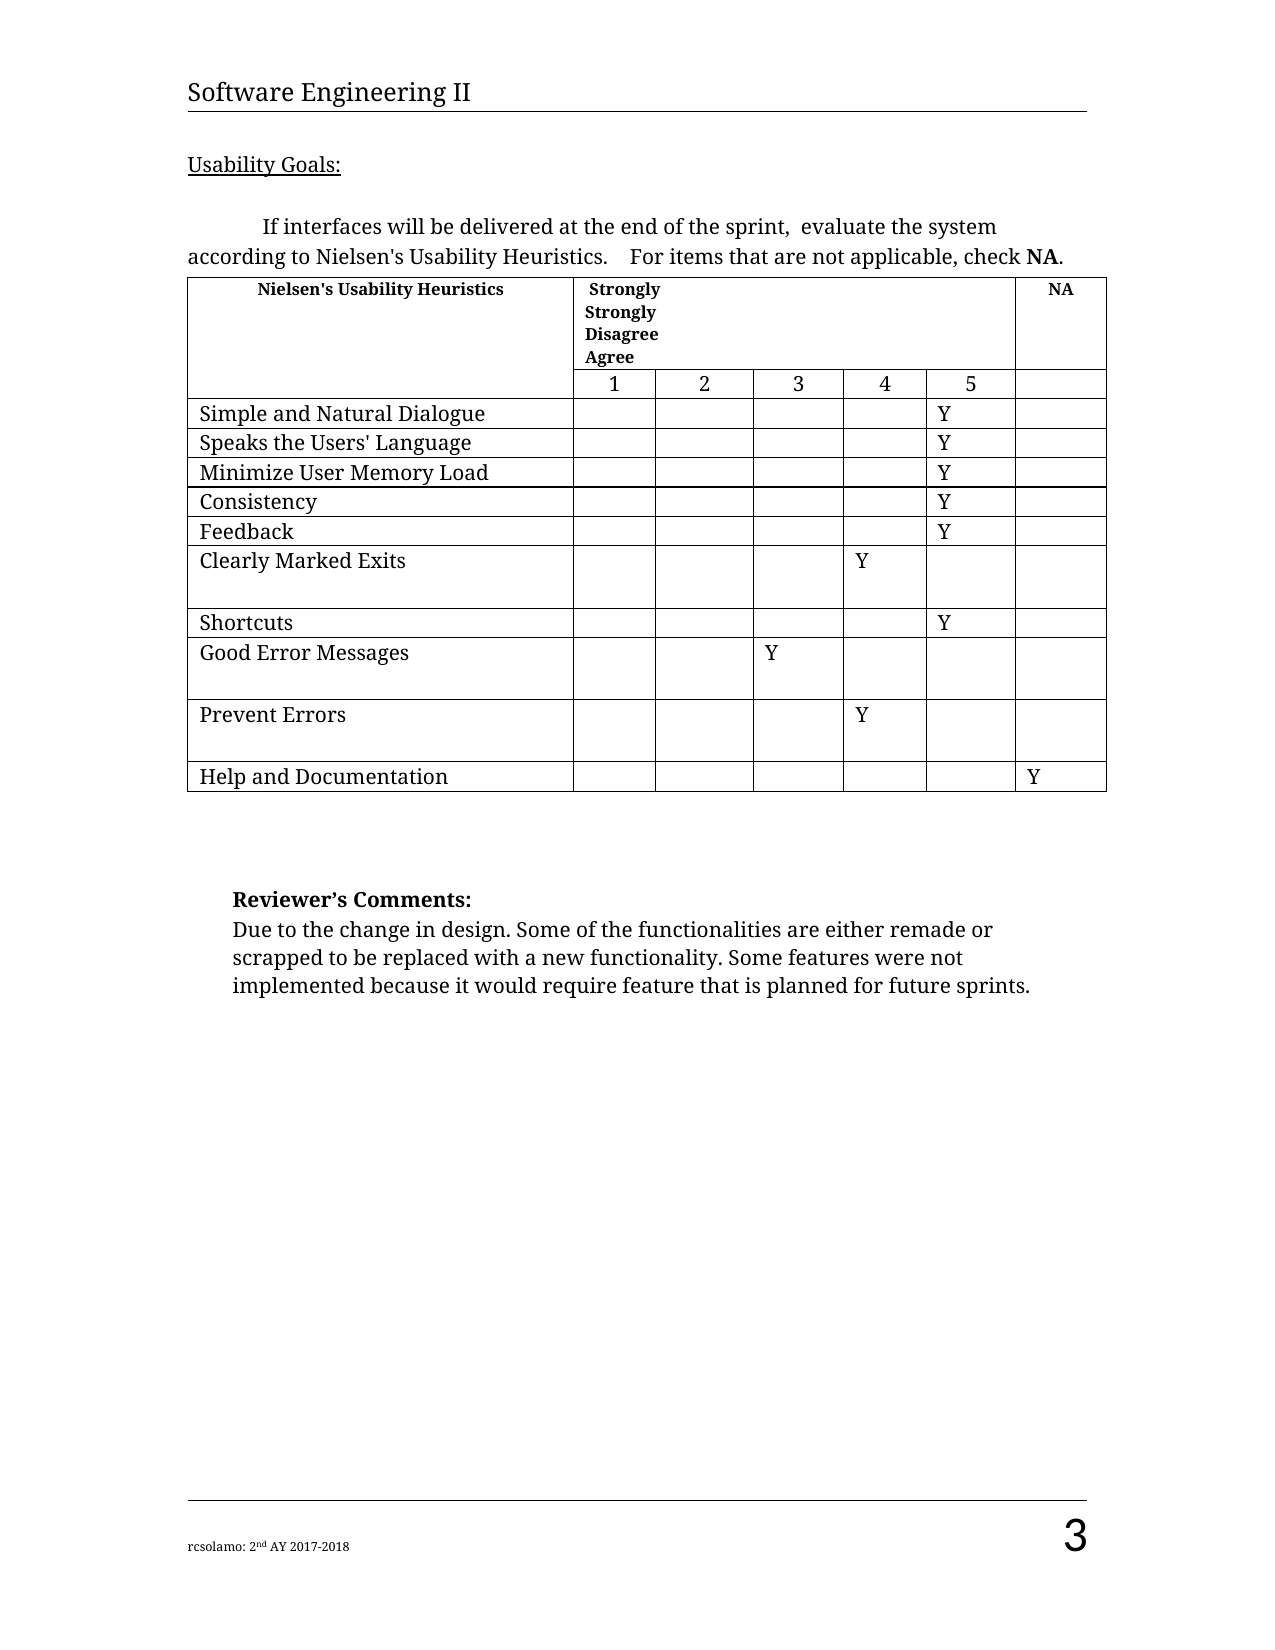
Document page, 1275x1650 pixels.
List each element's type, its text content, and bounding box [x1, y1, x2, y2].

table_cell [754, 458, 843, 486]
table_cell 4 [844, 370, 926, 398]
table_cell [754, 609, 843, 637]
table_cell [927, 762, 1015, 791]
table_cell Good Error Messages [188, 638, 573, 699]
table_cell [574, 429, 655, 457]
table_cell [754, 762, 843, 791]
table_cell [574, 546, 655, 607]
table_cell [574, 517, 655, 545]
table_cell [574, 399, 655, 427]
table_cell [656, 429, 753, 457]
table_cell [754, 700, 843, 761]
table_cell Consistency [188, 488, 573, 516]
table_cell Y [927, 488, 1015, 516]
table_cell [656, 488, 753, 516]
table_cell [656, 458, 753, 486]
table_cell [844, 762, 926, 791]
table_cell [754, 517, 843, 545]
text Usability Goals: [187, 150, 1087, 178]
table_cell [844, 517, 926, 545]
table_cell Prevent Errors [188, 700, 573, 761]
table_cell Feedback [188, 517, 573, 545]
table_cell [656, 700, 753, 761]
table_cell [656, 399, 753, 427]
table_cell [1016, 399, 1106, 427]
table_cell [656, 517, 753, 545]
subtitle Reviewer’s Comments: Due to the change in design. Some of the functionalities are either remade or scrapped to be replaced with a new functionality. Some features were not implemented because it would require feature that is planned for future sprints. [187, 876, 1087, 1000]
table_cell [927, 700, 1015, 761]
table_cell 3 [754, 370, 843, 398]
table_cell [656, 762, 753, 791]
table_cell [1016, 458, 1106, 486]
table_cell [927, 546, 1015, 607]
table_cell Y [927, 399, 1015, 427]
table_cell Help and Documentation [188, 762, 573, 791]
table_cell [574, 638, 655, 699]
table_cell Speaks the Users' Language [188, 429, 573, 457]
table_cell [1016, 488, 1106, 516]
table_cell [1016, 370, 1106, 398]
table_cell Y [927, 429, 1015, 457]
table_cell 1 [574, 370, 655, 398]
table_cell [844, 399, 926, 427]
table_cell [574, 458, 655, 486]
table_cell [656, 638, 753, 699]
subtitle If interfaces will be delivered at the end of the sprint, evaluate the system according to Nielsen's Usability Heuristics. For items that are not applicable, check NA. [187, 203, 1087, 270]
table_cell [1016, 700, 1106, 761]
table_cell [754, 399, 843, 427]
table_header Strongly Strongly Disagree Agree [574, 278, 1015, 368]
table_cell Simple and Natural Dialogue [188, 399, 573, 427]
table_cell [844, 638, 926, 699]
table_cell [754, 488, 843, 516]
table_cell Y [1016, 762, 1106, 791]
table_cell 2 [656, 370, 753, 398]
table_cell [656, 609, 753, 637]
table_cell Minimize User Memory Load [188, 458, 573, 486]
table_cell [1016, 638, 1106, 699]
table_cell Shortcuts [188, 609, 573, 637]
table_cell [574, 700, 655, 761]
table_cell [844, 488, 926, 516]
table_cell [1016, 517, 1106, 545]
table_cell [927, 638, 1015, 699]
table_cell Y [844, 700, 926, 761]
table_cell [844, 609, 926, 637]
table_cell Clearly Marked Exits [188, 546, 573, 607]
table_cell [656, 546, 753, 607]
table_header Nielsen's Usability Heuristics [188, 278, 573, 398]
table_cell Y [927, 517, 1015, 545]
table_cell [574, 488, 655, 516]
table_cell [754, 546, 843, 607]
table_cell [844, 429, 926, 457]
table_header NA [1016, 278, 1106, 368]
table_cell [1016, 429, 1106, 457]
table_cell Y [927, 458, 1015, 486]
table_cell Y [927, 609, 1015, 637]
table_cell [844, 458, 926, 486]
table_cell Y [754, 638, 843, 699]
table_cell Y [844, 546, 926, 607]
table_cell [1016, 609, 1106, 637]
table_cell [1016, 546, 1106, 607]
table_cell [574, 762, 655, 791]
table_cell [574, 609, 655, 637]
table_cell [754, 429, 843, 457]
table_cell 5 [927, 370, 1015, 398]
